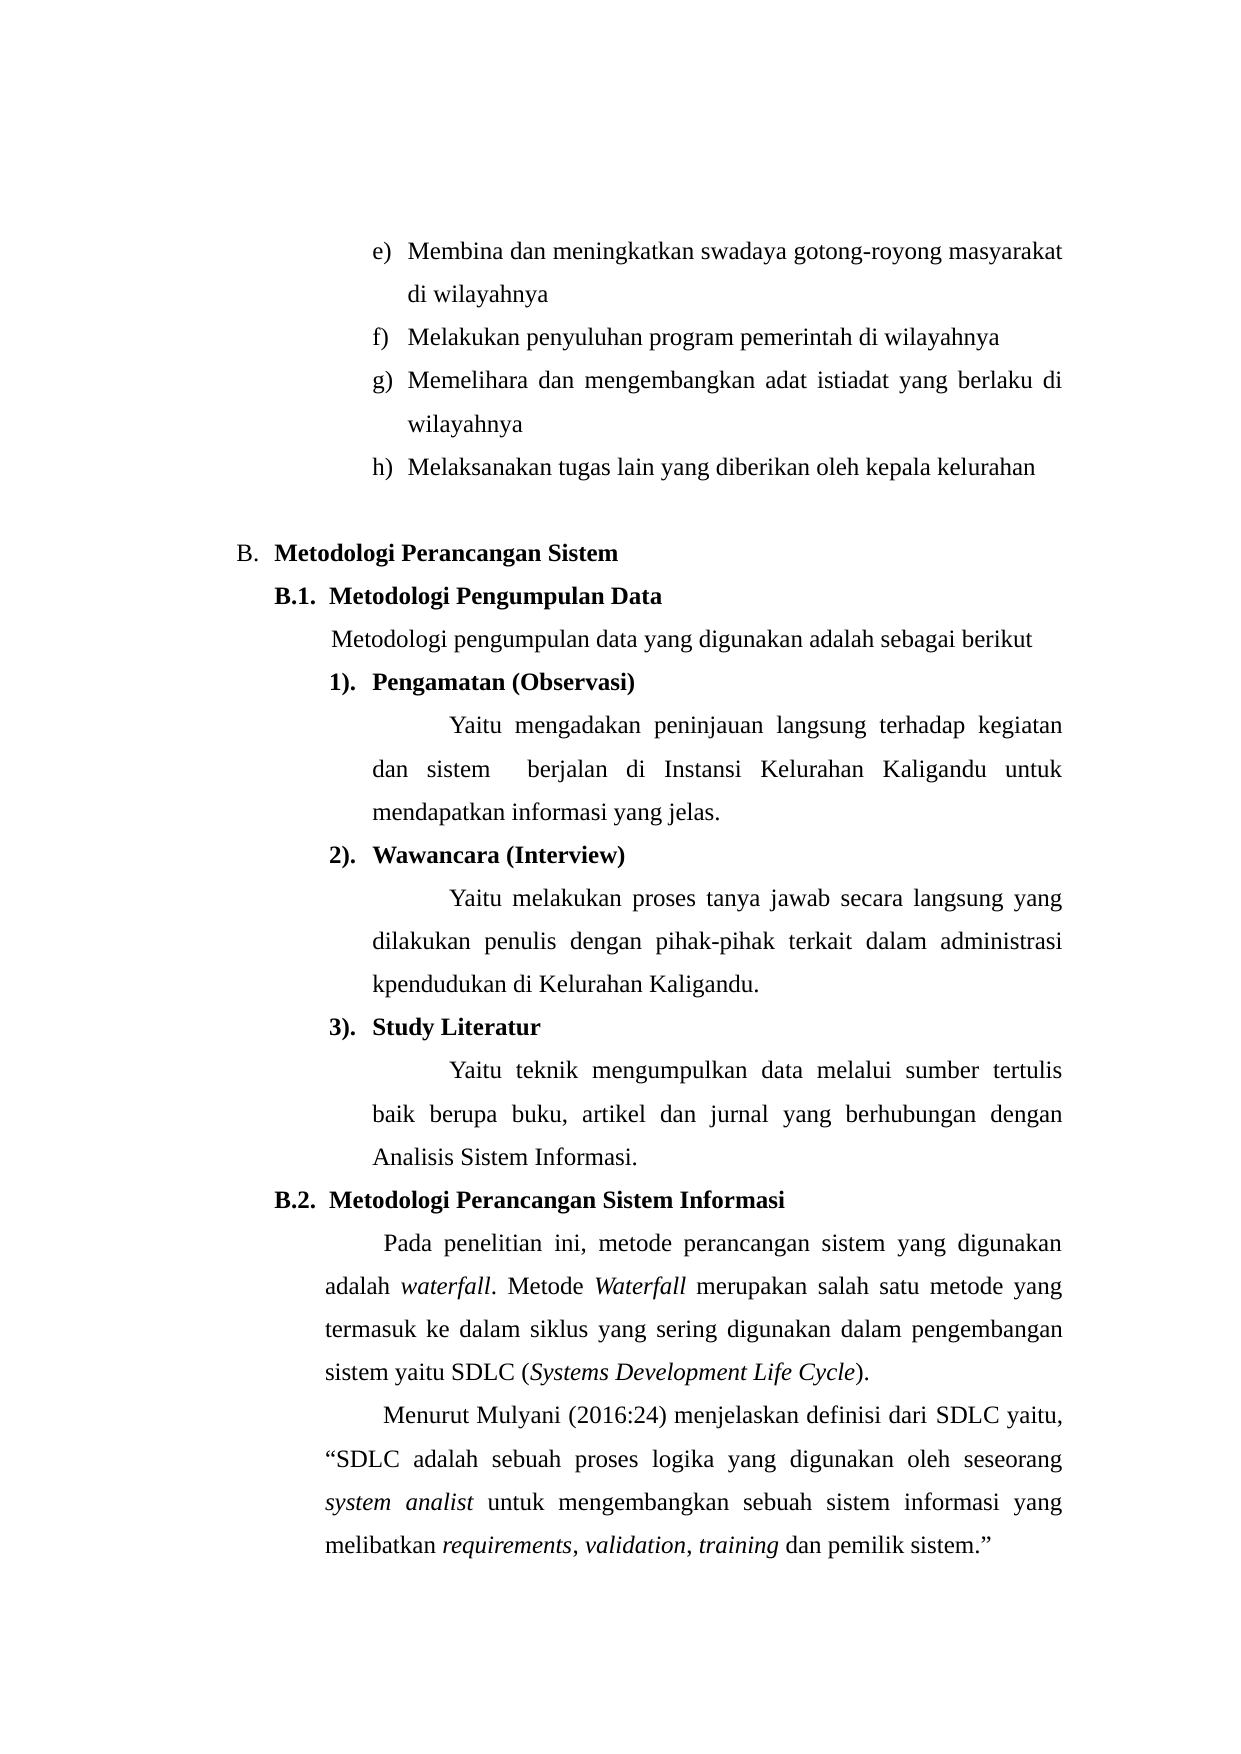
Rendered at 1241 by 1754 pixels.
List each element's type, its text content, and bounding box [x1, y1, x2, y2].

list Metodologi Perancangan Sistem [236, 538, 1063, 567]
list Wawancara (Interview) [329, 840, 1063, 869]
list Metodologi Pengumpulan Data [274, 581, 1063, 610]
list Melaksanakan tugas lain yang diberikan oleh kepala kelurahan [372, 452, 1063, 481]
list Yaitu teknik mengumpulkan data melalui sumber tertulis baik berupa buku, artikel dan jurnal yang berhubungan dengan Analisis Sistem Informasi. [372, 1056, 1063, 1171]
list Menurut Mulyani (2016:24) menjelaskan definisi dari SDLC yaitu, “SDLC adalah sebuah proses logika yang digunakan oleh seseorang system analist untuk mengembangkan sebuah sistem informasi yang melibatkan requirements, validation, training dan pemilik sistem.” [295, 1401, 1063, 1559]
list Yaitu melakukan proses tanya jawab secara langsung yang dilakukan penulis dengan pihak-pihak terkait dalam administrasi kpendudukan di Kelurahan Kaligandu. [372, 883, 1063, 998]
list Pada penelitian ini, metode perancangan sistem yang digunakan adalah waterfall. Metode Waterfall merupakan salah satu metode yang termasuk ke dalam siklus yang sering digunakan dalam pengembangan sistem yaitu SDLC (Systems Development Life Cycle). [295, 1228, 1063, 1386]
list Yaitu mengadakan peninjauan langsung terhadap kegiatan dan sistem berjalan di Instansi Kelurahan Kaligandu untuk mendapatkan informasi yang jelas. [372, 711, 1063, 826]
list Membina dan meningkatkan swadaya gotong-royong masyarakat di wilayahnya [372, 236, 1063, 308]
list Pengamatan (Observasi) [329, 667, 1063, 696]
list Melakukan penyuluhan program pemerintah di wilayahnya [372, 322, 1063, 351]
list Study Literatur [329, 1012, 1063, 1041]
list Metodologi Perancangan Sistem Informasi [274, 1185, 1063, 1214]
text Metodologi pengumpulan data yang digunakan adalah sebagai berikut [331, 624, 1063, 653]
list Memelihara dan mengembangkan adat istiadat yang berlaku di wilayahnya [372, 366, 1063, 437]
